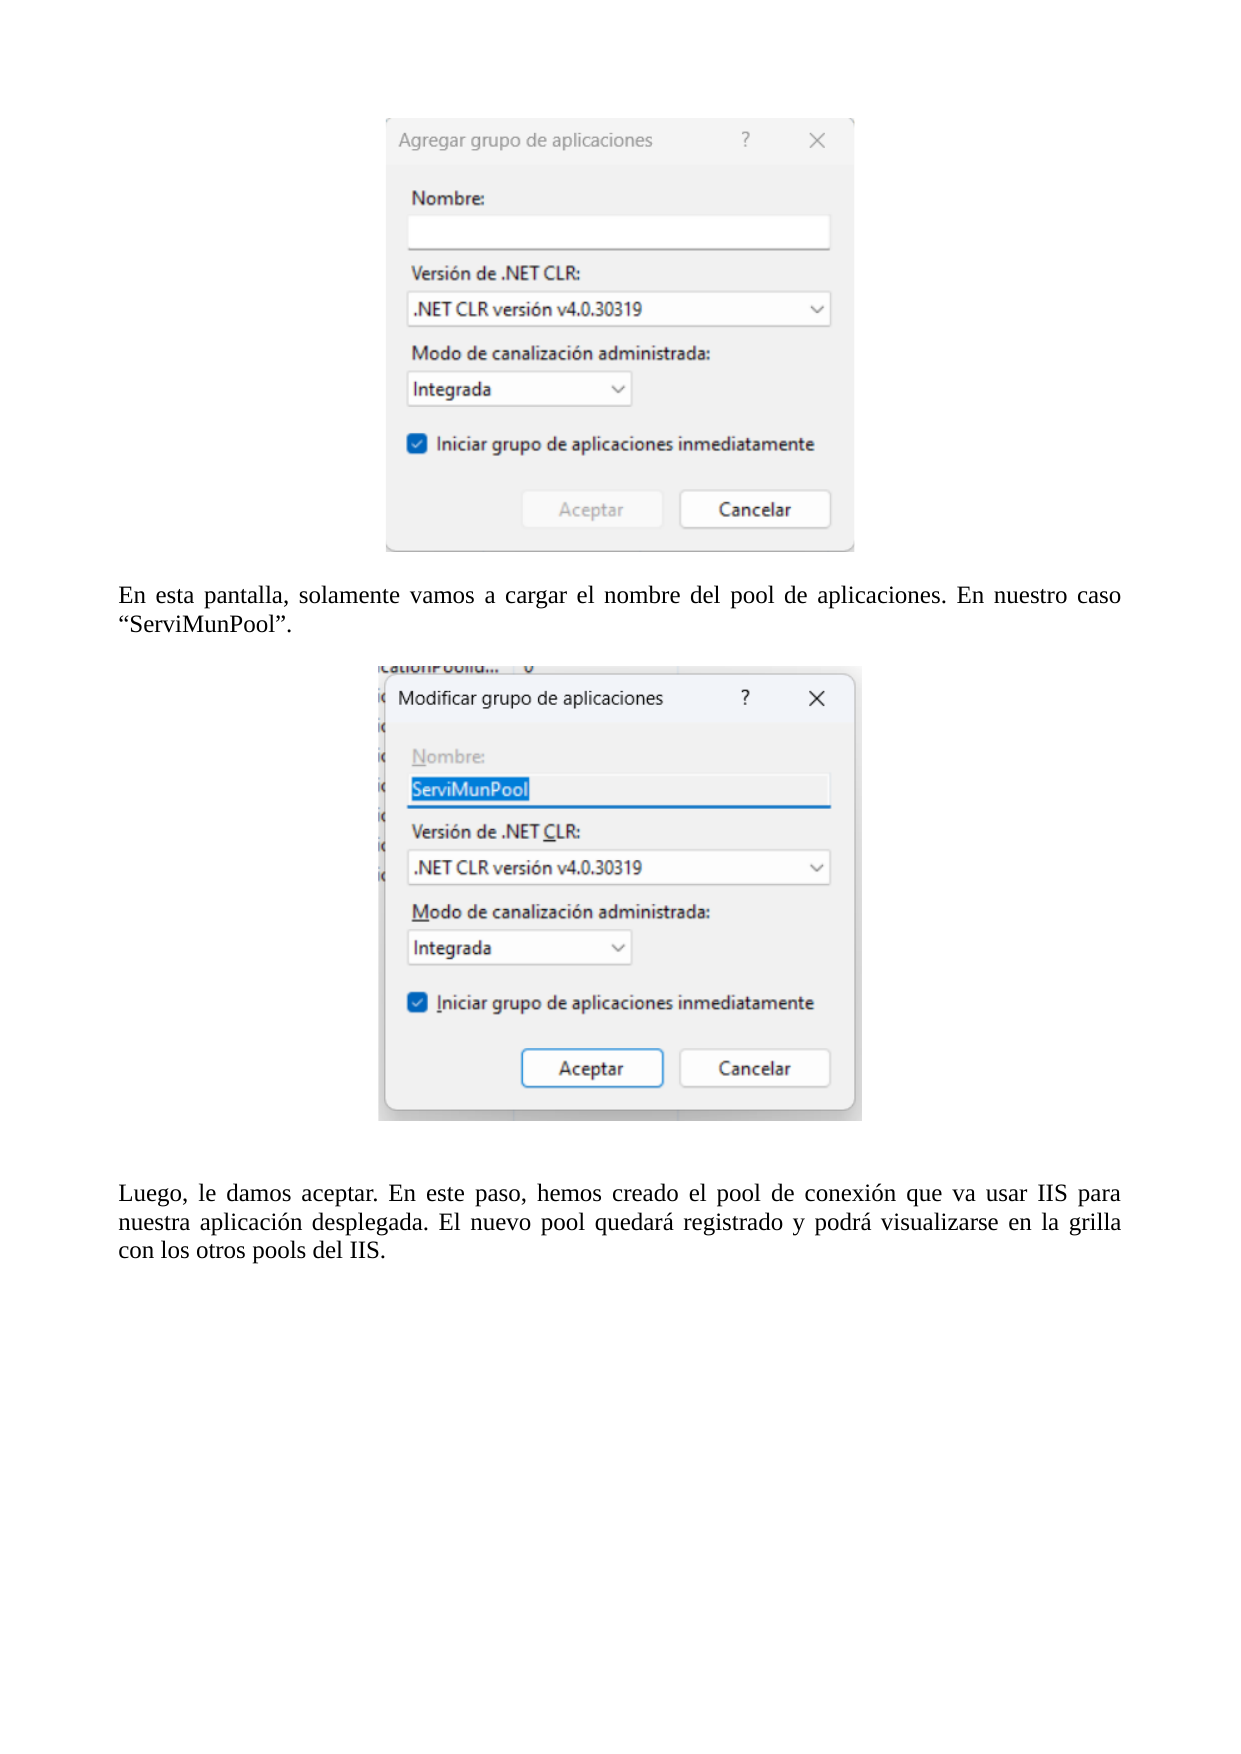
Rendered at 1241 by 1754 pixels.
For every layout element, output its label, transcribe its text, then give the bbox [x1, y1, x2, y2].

text Luego, le damos aceptar. En este paso, hemos creado el pool de conexión que va usar IIS para nuestra aplicación desplegada. El nuevo pool quedará registrado y podrá visualizarse en la grilla con los otros pools del IIS. [118, 1178, 1122, 1264]
picture [378, 666, 862, 1121]
text En esta pantalla, solamente vamos a cargar el nombre del pool de aplicaciones. En nuestro caso “ServiMunPool”. [118, 581, 1122, 638]
picture [385, 118, 855, 552]
